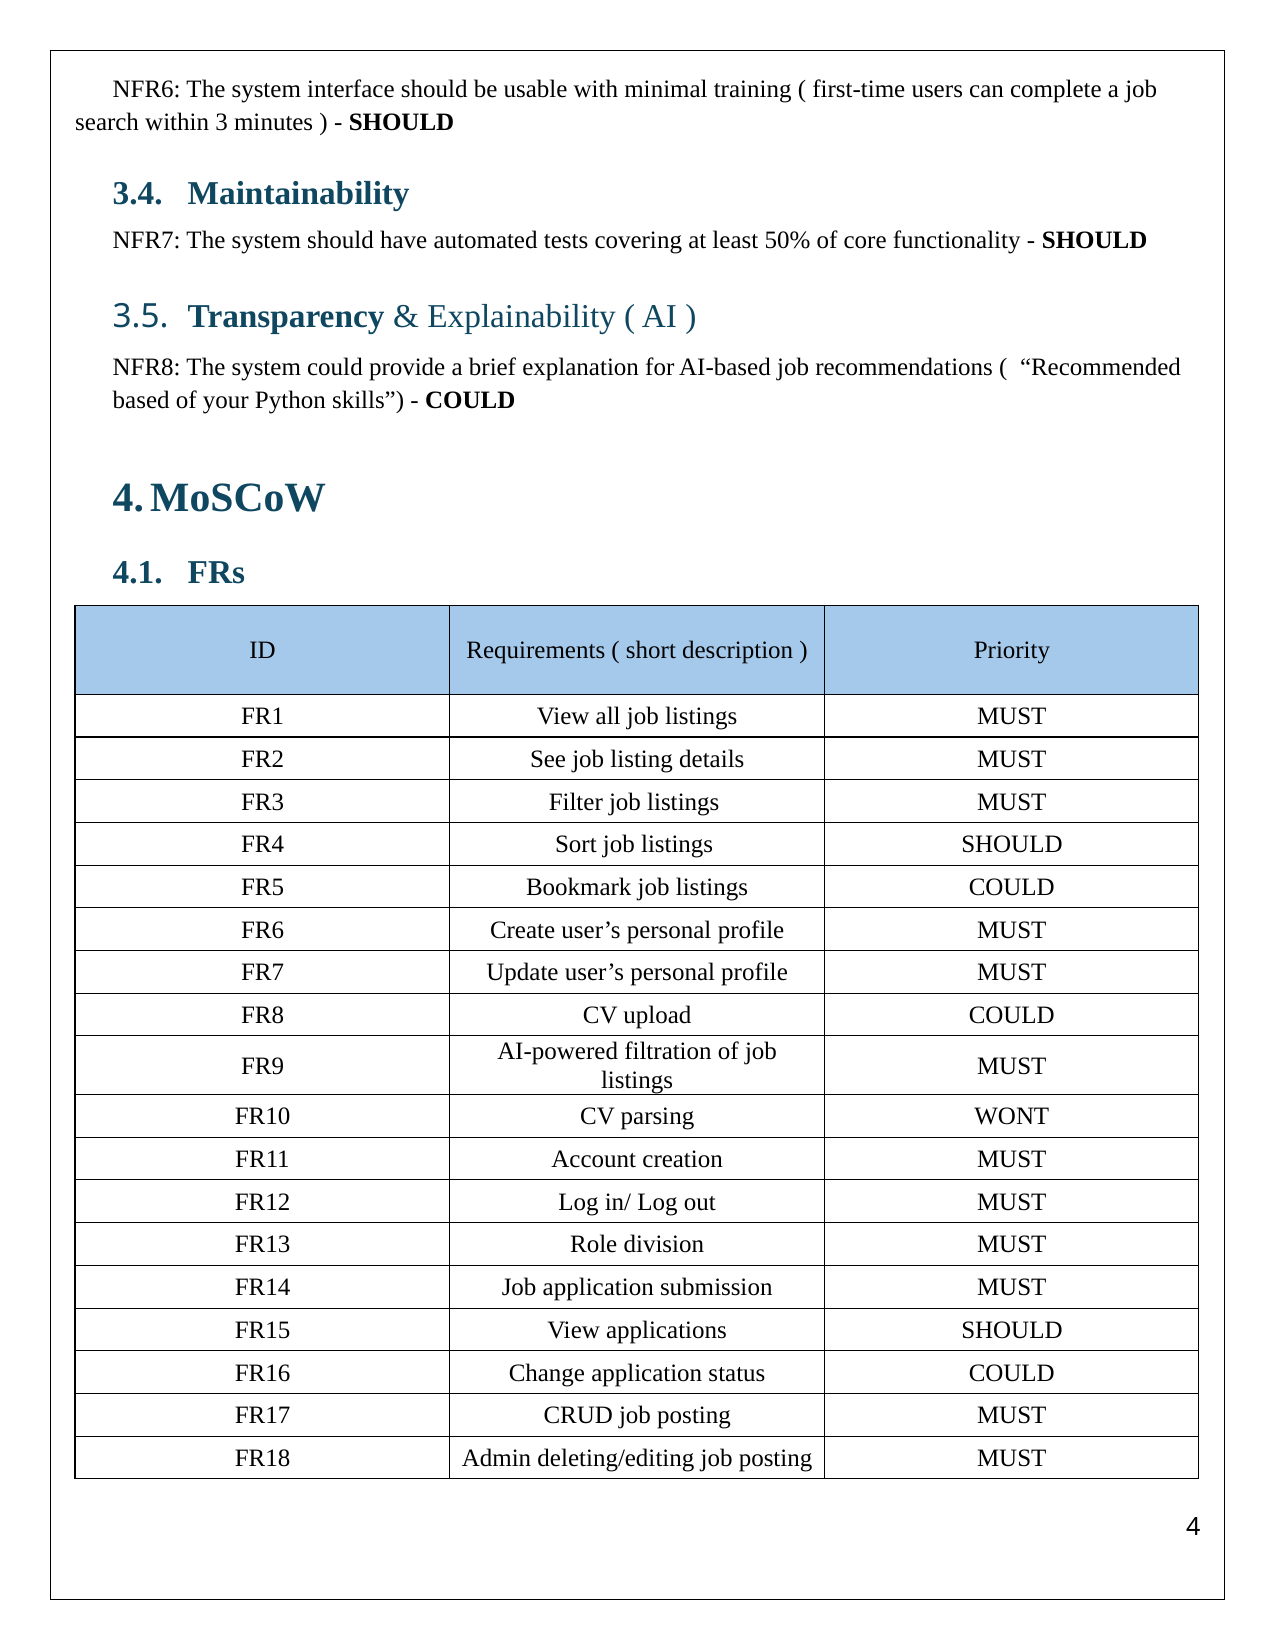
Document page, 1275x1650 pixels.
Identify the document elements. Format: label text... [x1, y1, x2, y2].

table_cell FR14 [76, 1266, 449, 1307]
table_cell Job application submission [450, 1266, 824, 1307]
table_cell FR8 [76, 994, 449, 1035]
table_cell COULD [825, 866, 1198, 907]
table_cell FR2 [76, 738, 449, 779]
table_cell SHOULD [825, 823, 1198, 864]
table_cell MUST [825, 951, 1198, 993]
table_cell FR15 [76, 1309, 449, 1350]
table_cell WONT [825, 1095, 1198, 1137]
table_cell MUST [825, 1036, 1198, 1094]
table_cell Filter job listings [450, 780, 824, 822]
table_cell FR3 [76, 780, 449, 822]
table_cell FR17 [76, 1394, 449, 1436]
subtitle MoSCoW [112, 473, 1200, 521]
subtitle Transparency & Explainability ( AI ) [112, 292, 1200, 337]
table_cell FR16 [76, 1351, 449, 1393]
table_cell Create user’s personal profile [450, 908, 824, 950]
table_cell Update user’s personal profile [450, 951, 824, 993]
table_cell FR1 [76, 695, 449, 736]
table_cell FR12 [76, 1180, 449, 1222]
table_cell MUST [825, 1266, 1198, 1307]
table_cell Log in/ Log out [450, 1180, 824, 1222]
table_cell FR6 [76, 908, 449, 950]
table_cell FR4 [76, 823, 449, 864]
table_cell MUST [825, 1394, 1198, 1436]
table_cell FR10 [76, 1095, 449, 1137]
table_cell FR18 [76, 1437, 449, 1478]
table_cell Sort job listings [450, 823, 824, 864]
table_header Requirements ( short description ) [450, 606, 824, 694]
table_cell View all job listings [450, 695, 824, 736]
table_cell MUST [825, 1223, 1198, 1265]
table_cell MUST [825, 780, 1198, 822]
text NFR8: The system could provide a brief explanation for AI-based job recommendations ( “Recommended based of your Python skills”) - COULD [112, 352, 1200, 414]
table_cell AI-powered filtration of job listings [450, 1036, 824, 1094]
table_cell COULD [825, 994, 1198, 1035]
table_header Priority [825, 606, 1198, 694]
table_cell FR9 [76, 1036, 449, 1094]
table_cell FR13 [76, 1223, 449, 1265]
table_cell SHOULD [825, 1309, 1198, 1350]
table_cell FR5 [76, 866, 449, 907]
table_cell FR7 [76, 951, 449, 993]
table_cell CV parsing [450, 1095, 824, 1137]
table_cell See job listing details [450, 738, 824, 779]
table_cell CV upload [450, 994, 824, 1035]
table_cell Bookmark job listings [450, 866, 824, 907]
table_cell MUST [825, 1437, 1198, 1478]
table_header ID [76, 606, 449, 694]
table_cell Role division [450, 1223, 824, 1265]
table_cell Account creation [450, 1138, 824, 1179]
table_cell MUST [825, 908, 1198, 950]
table_cell View applications [450, 1309, 824, 1350]
text NFR6: The system interface should be usable with minimal training ( first-time users can complete a job search within 3 minutes ) - SHOULD [75, 74, 1200, 136]
subtitle FRs [112, 553, 1200, 591]
table_cell MUST [825, 1138, 1198, 1179]
table_cell MUST [825, 1180, 1198, 1222]
table_cell MUST [825, 695, 1198, 736]
table_cell Admin deleting/editing job posting [450, 1437, 824, 1478]
text NFR7: The system should have automated tests covering at least 50% of core functionality - SHOULD [75, 226, 1200, 254]
table_cell Change application status [450, 1351, 824, 1393]
subtitle Maintainability [112, 173, 1200, 211]
table_cell CRUD job posting [450, 1394, 824, 1436]
table_cell FR11 [76, 1138, 449, 1179]
table_cell MUST [825, 738, 1198, 779]
table_cell COULD [825, 1351, 1198, 1393]
